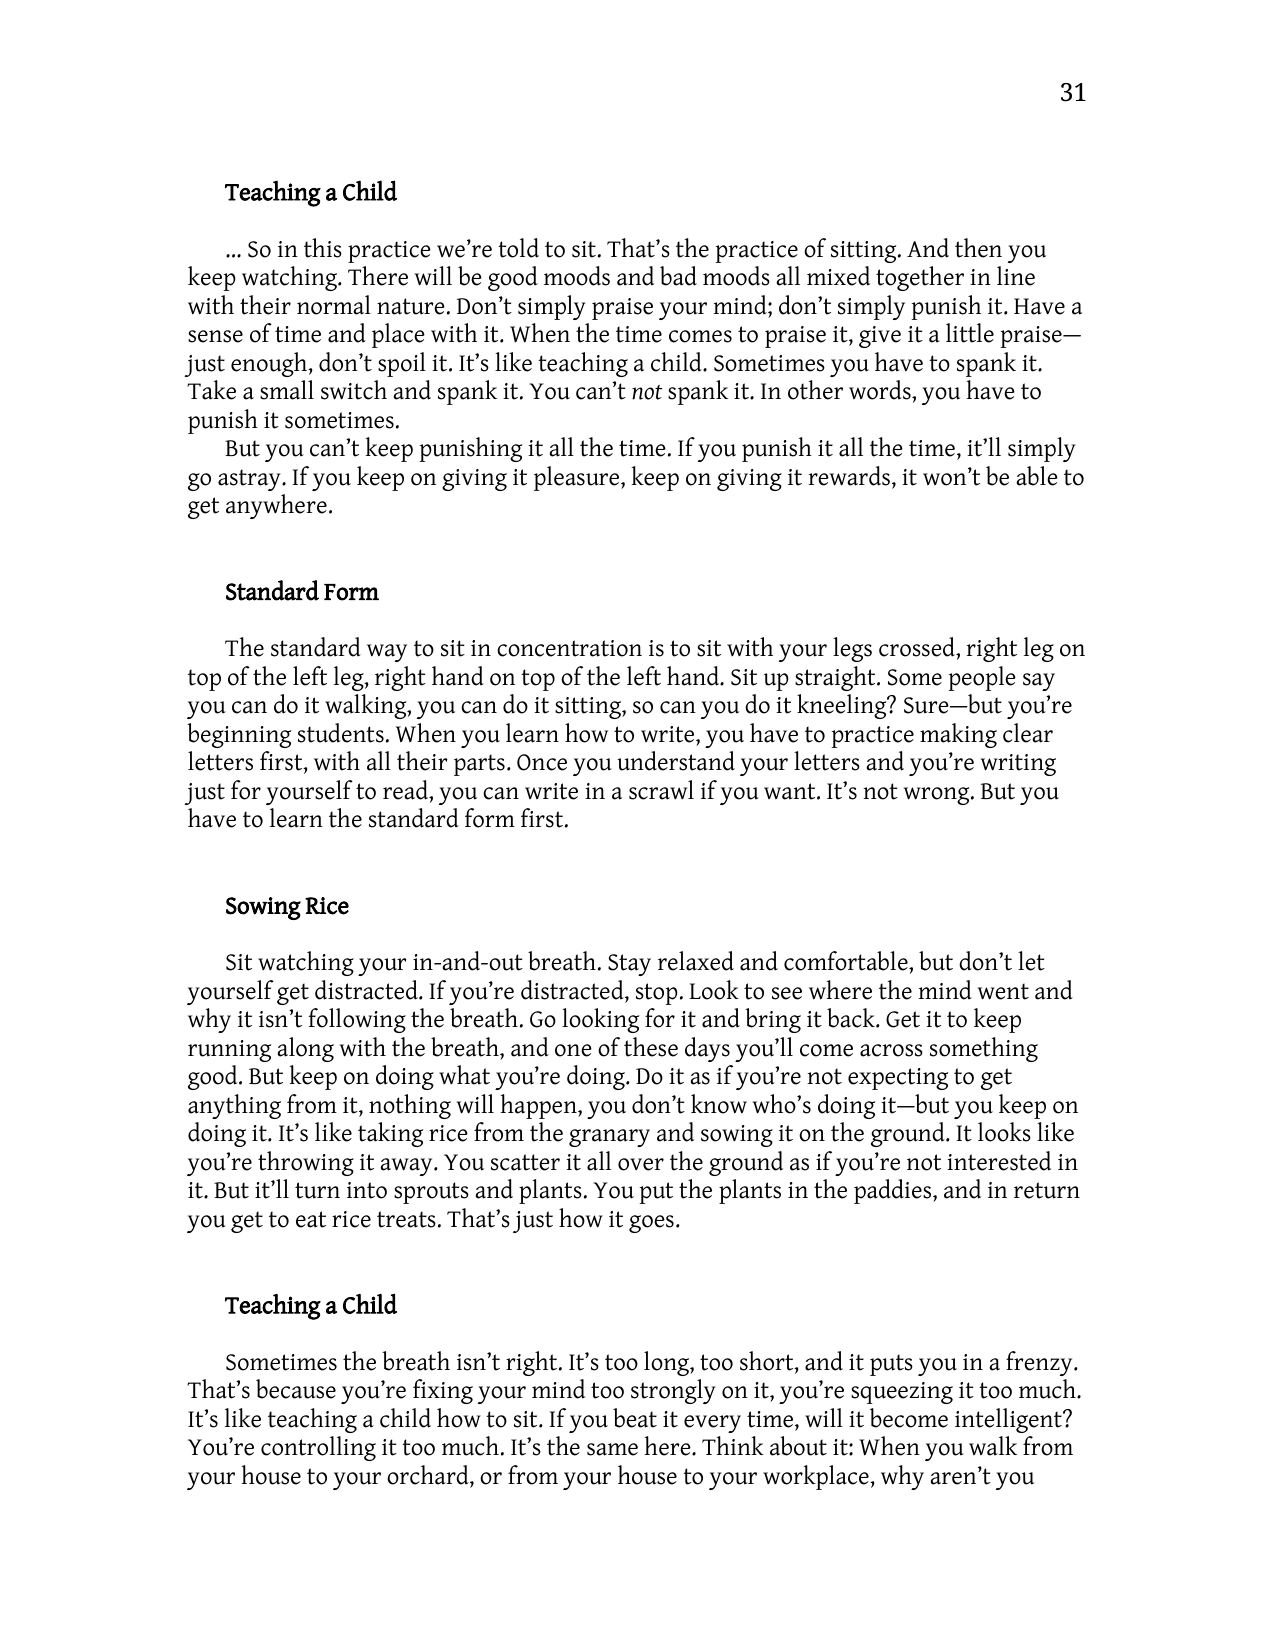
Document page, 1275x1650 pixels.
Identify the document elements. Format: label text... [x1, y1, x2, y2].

text Sit watching your in-and-out breath. Stay relaxed and comfortable, but don’t let yourself get distracted. If you’re distracted, stop. Look to see where the mind went and why it isn’t following the breath. Go looking for it and bring it back. Get it to keep running along with the breath, and one of these days you’ll come across something good. But keep on doing what you’re doing. Do it as if you’re not expecting to get anything from it, nothing will happen, you don’t know who’s doing it—but you keep on doing it. It’s like taking rice from the granary and sowing it on the ground. It looks like you’re throwing it away. You scatter it all over the ground as if you’re not interested in it. But it’ll turn into sprouts and plants. You put the plants in the paddies, and in return you get to eat rice treats. That’s just how it goes. [187, 949, 1087, 1234]
text … So in this practice we’re told to sit. That’s the practice of sitting. And then you keep watching. There will be good moods and bad moods all mixed together in line with their normal nature. Don’t simply praise your mind; don’t simply punish it. Have a sense of time and place with it. When the time comes to praise it, give it a little praise—just enough, don’t spoil it. It’s like teaching a child. Sometimes you have to spank it. Take a small switch and spank it. You can’t not spank it. In other words, you have to punish it sometimes. [187, 236, 1087, 435]
text But you can’t keep punishing it all the time. If you punish it all the time, it’ll simply go astray. If you keep on giving it pleasure, keep on giving it rewards, it won’t be able to get anywhere. [187, 435, 1087, 521]
text Sowing Rice [187, 892, 1087, 921]
text Teaching a Child [187, 1292, 1087, 1320]
text The standard way to sit in concentration is to sit with your legs crossed, right leg on top of the left leg, right hand on top of the left hand. Sit up straight. Some people say you can do it walking, you can do it sitting, so can you do it kneeling? Sure—but you’re beginning students. When you learn how to write, you have to practice making clear letters first, with all their parts. Once you understand your letters and you’re writing just for yourself to read, you can write in a scrawl if you want. It’s not wrong. But you have to learn the standard form first. [187, 635, 1087, 835]
text Standard Form [187, 578, 1087, 607]
text Sometimes the breath isn’t right. It’s too long, too short, and it puts you in a frenzy. That’s because you’re fixing your mind too strongly on it, you’re squeezing it too much. It’s like teaching a child how to sit. If you beat it every time, will it become intelligent? You’re controlling it too much. It’s the same here. Think about it: When you walk from your house to your orchard, or from your house to your workplace, why aren’t you [187, 1349, 1087, 1491]
subtitle Teaching a Child [187, 178, 1087, 207]
